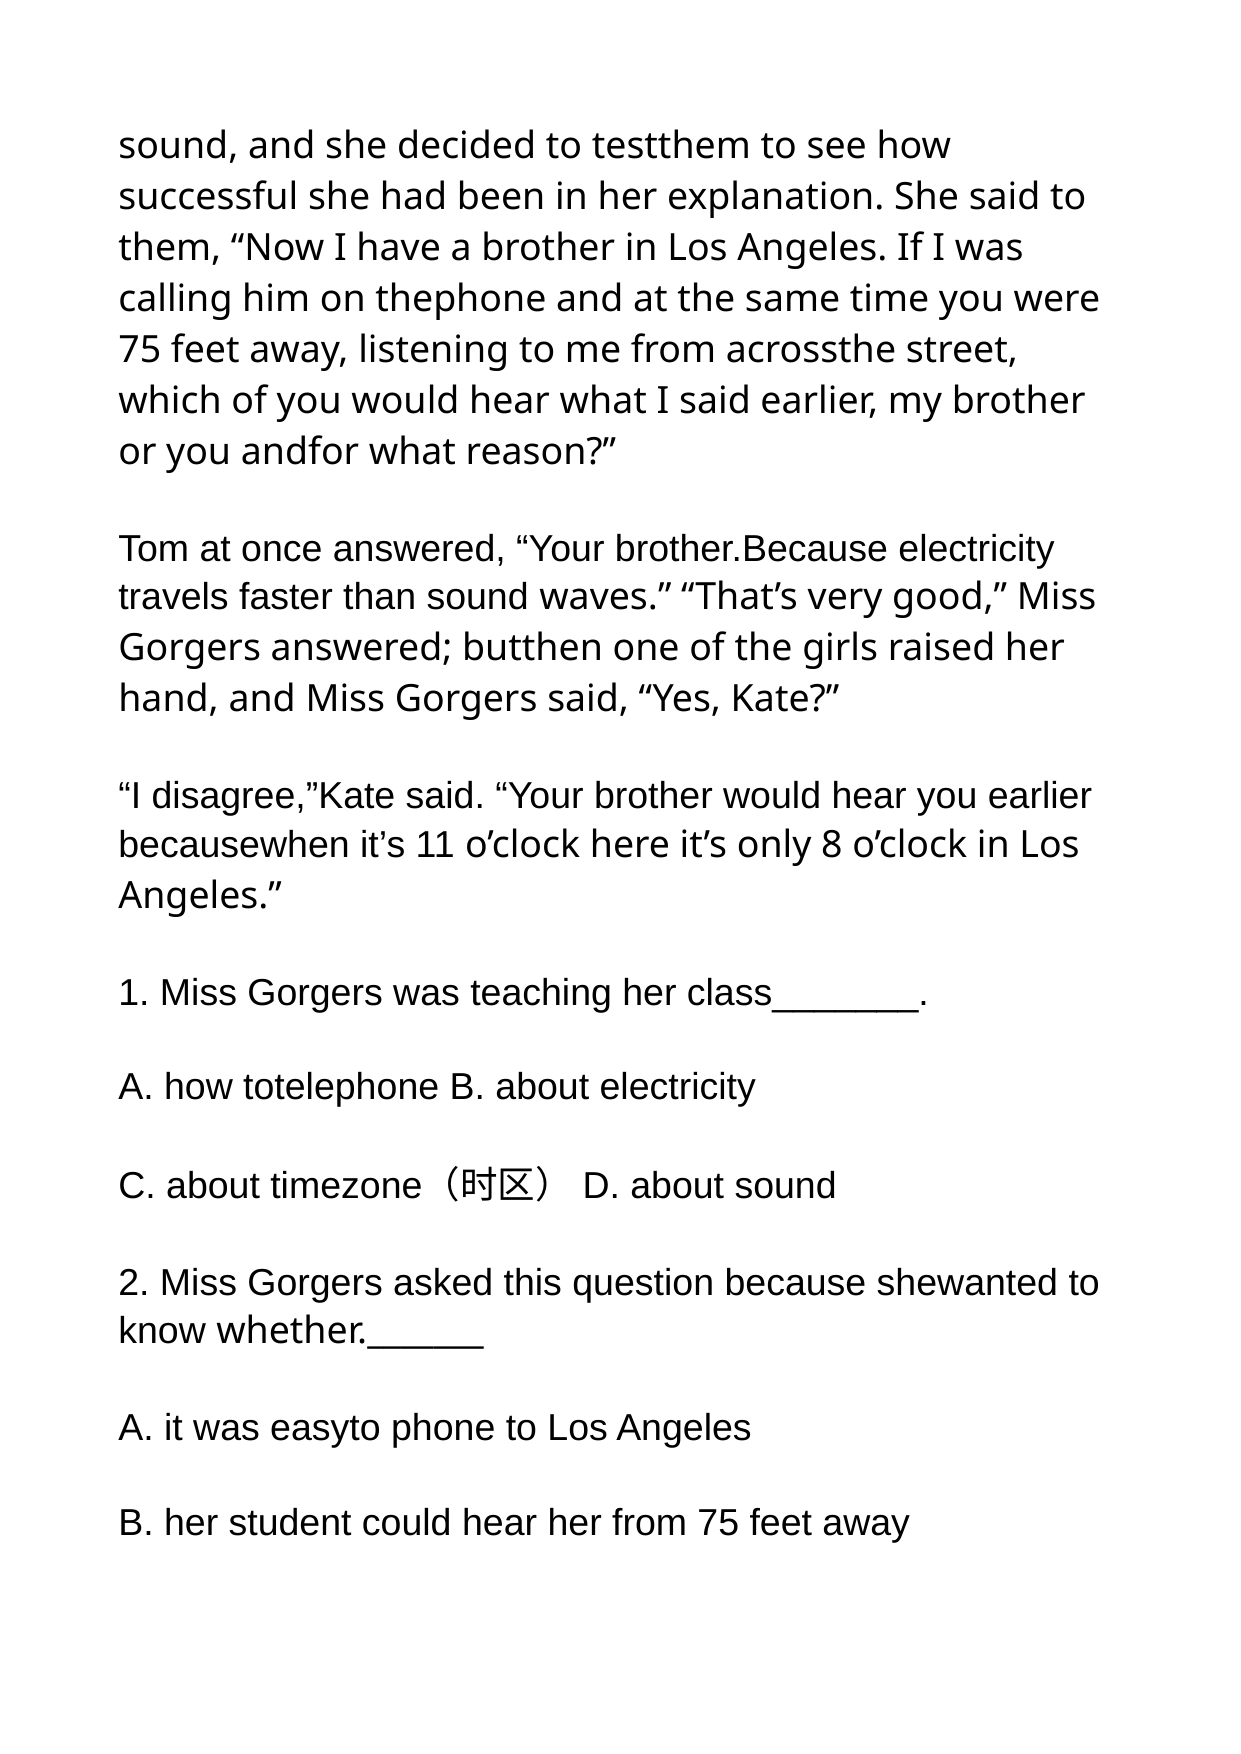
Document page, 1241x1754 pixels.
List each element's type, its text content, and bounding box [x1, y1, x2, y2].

text 2. Miss Gorgers asked this question because shewanted to know whether._______ [118, 1260, 1122, 1354]
text C. about timezone（时区） D. about sound [118, 1158, 1122, 1209]
text 1. Miss Gorgers was teaching her class_______. [118, 970, 1122, 1013]
text B. her student could hear her from 75 feet away [118, 1500, 1122, 1543]
text Tom at once answered, “Your brother.Because electricity travels faster than sound waves.” “That’s very good,” Miss Gorgers answered; butthen one of the girls raised her hand, and Miss Gorgers said, “Yes, Kate?” [118, 526, 1122, 723]
text A. how totelephone B. about electricity [118, 1064, 1122, 1107]
text sound, and she decided to testthem to see how successful she had been in her explanation. She said to them, “Now I have a brother in Los Angeles. If I was calling him on thephone and at the same time you were 75 feet away, listening to me from acrossthe street, which of you would hear what I said earlier, my brother or you andfor what reason?” [118, 118, 1122, 475]
text “I disagree,”Kate said. “Your brother would hear you earlier becausewhen it’s 11 o’clock here it’s only 8 o’clock in Los Angeles.” [118, 774, 1122, 919]
text A. it was easyto phone to Los Angeles [118, 1406, 1122, 1449]
